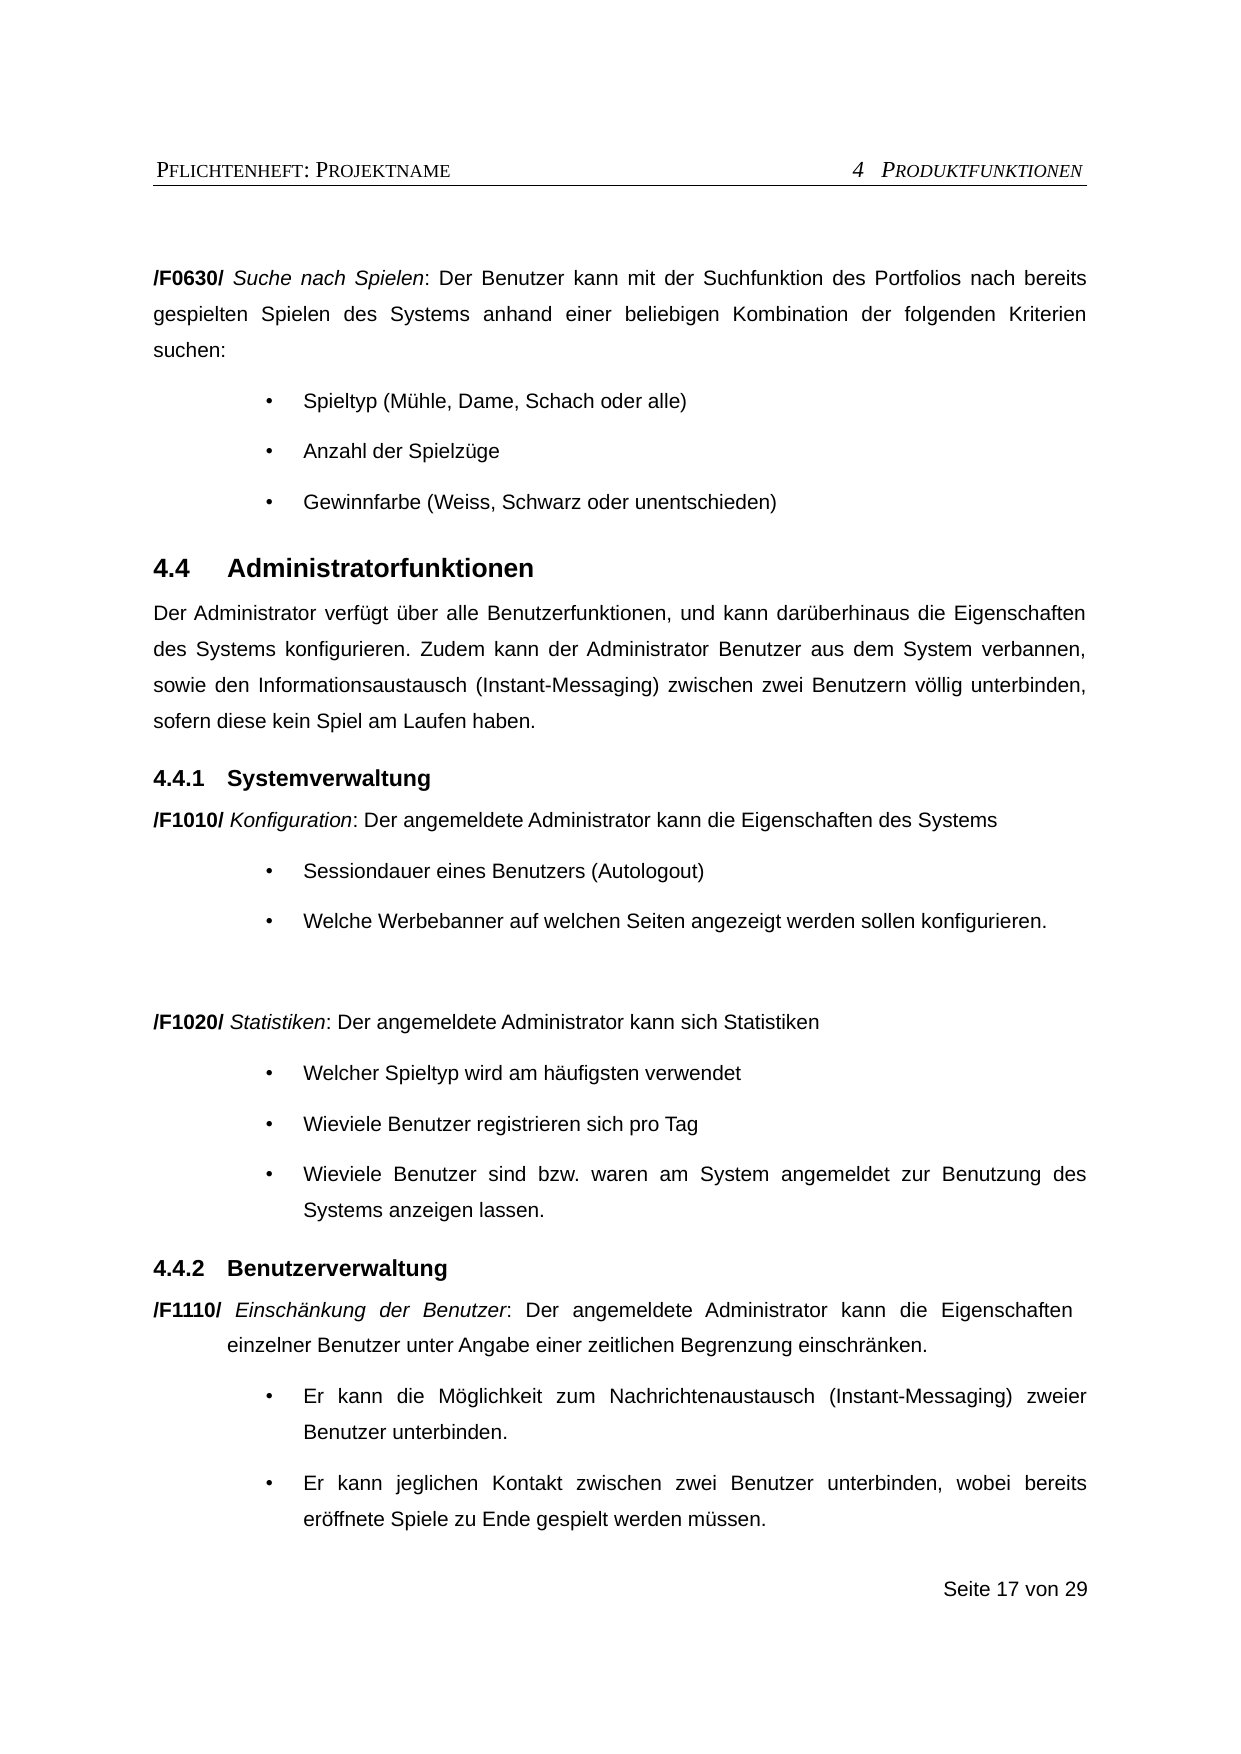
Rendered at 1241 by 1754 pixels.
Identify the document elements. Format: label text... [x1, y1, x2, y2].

list Wieviele Benutzer sind bzw. waren am System angemeldet zur Benutzung des Systems anzeigen lassen. [266, 1162, 1087, 1222]
text /F1010/ Konfiguration: Der angemeldete Administrator kann die Eigenschaften des Systems [153, 808, 1087, 832]
list Spieltyp (Mühle, Dame, Schach oder alle) [266, 388, 1087, 412]
text /F0630/ Suche nach Spielen: Der Benutzer kann mit der Suchfunktion des Portfolios nach bereits gespielten Spielen des Systems anhand einer beliebigen Kombination der folgenden Kriterien suchen: [153, 266, 1087, 362]
text Der Administrator verfügt über alle Benutzerfunktionen, und kann darüberhinaus die Eigenschaften des Systems konfigurieren. Zudem kann der Administrator Benutzer aus dem System verbannen, sowie den Informationsaustausch (Instant-Messaging) zwischen zwei Benutzern völlig unterbinden, sofern diese kein Spiel am Laufen haben. [153, 601, 1087, 732]
list Anzahl der Spielzüge [266, 439, 1087, 463]
list Er kann die Möglichkeit zum Nachrichtenaustausch (Instant-Messaging) zweier Benutzer unterbinden. [266, 1384, 1087, 1444]
subtitle Administratorfunktionen [153, 552, 1087, 583]
list Welcher Spieltyp wird am häufigsten verwendet [266, 1061, 1087, 1085]
list Er kann jeglichen Kontakt zwischen zwei Benutzer unterbinden, wobei bereits eröffnete Spiele zu Ende gespielt werden müssen. [266, 1470, 1087, 1530]
list Wieviele Benutzer registrieren sich pro Tag [266, 1111, 1087, 1135]
text /F1020/ Statistiken: Der angemeldete Administrator kann sich Statistiken [153, 1010, 1087, 1034]
text /F1110/ Einschänkung der Benutzer: Der angemeldete Administrator kann die Eigenschaften einzelner Benutzer unter Angabe einer zeitlichen Begrenzung einschränken. [153, 1297, 1087, 1357]
subtitle Systemverwaltung [153, 765, 1087, 792]
list Gewinnfarbe (Weiss, Schwarz oder unentschieden) [266, 490, 1087, 514]
list Welche Werbebanner auf welchen Seiten angezeigt werden sollen konfigurieren. [266, 909, 1087, 933]
list Sessiondauer eines Benutzers (Autologout) [266, 858, 1087, 882]
subtitle Benutzerverwaltung [153, 1254, 1087, 1281]
